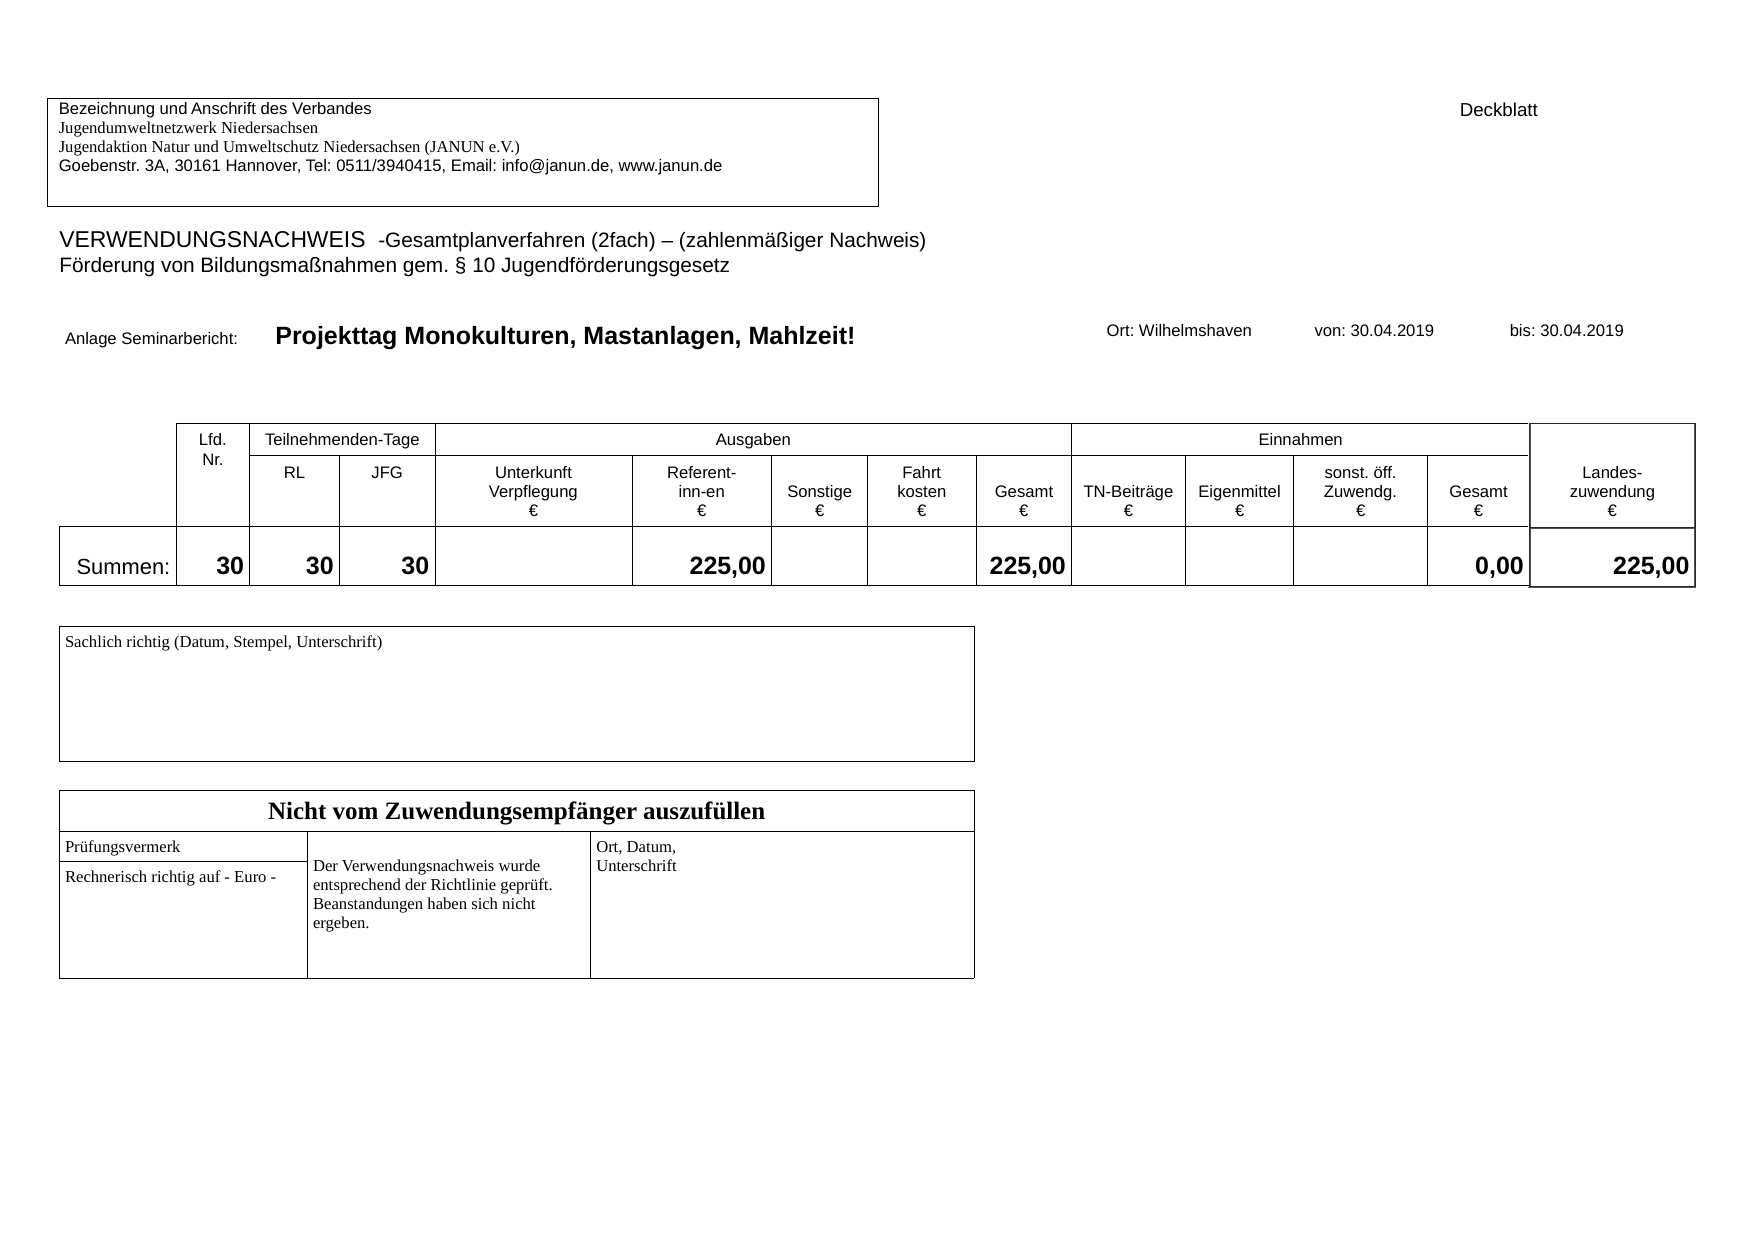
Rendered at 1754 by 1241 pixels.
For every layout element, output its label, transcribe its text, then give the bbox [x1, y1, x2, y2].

table_header Ort: Wilhelmshaven [1101, 315, 1309, 355]
table_header Anlage Seminarbericht: [59, 315, 269, 355]
table_cell sonst. öff. Zuwendg. € [1294, 456, 1427, 526]
table_header Deckblatt [1438, 98, 1711, 206]
table_header Einnahmen [1072, 424, 1528, 455]
table_cell 225,00 [977, 527, 1071, 585]
table_cell Eigenmittel € [1186, 456, 1293, 526]
table_header Sachlich richtig (Datum, Stempel, Unterschrift) [60, 627, 974, 761]
table_cell 225,00 [1531, 529, 1694, 585]
table_cell Unterkunft Verpflegung € [436, 456, 632, 526]
table_header Nicht vom Zuwendungsempfänger auszufüllen [60, 791, 974, 831]
table_cell 30 [250, 527, 339, 585]
table_cell Rechnerisch richtig auf - Euro - [60, 862, 307, 978]
table_header Teilnehmenden-Tage [250, 424, 435, 455]
table_header [879, 98, 1438, 206]
table_cell TN-Beiträge € [1072, 456, 1185, 526]
table_cell Fahrt kosten € [868, 456, 976, 526]
table_cell [436, 527, 632, 585]
table_cell [772, 527, 867, 585]
table_cell [1072, 527, 1185, 585]
table_cell RL [250, 456, 339, 526]
table_cell 0,00 [1428, 527, 1528, 585]
table_header Ausgaben [436, 424, 1071, 455]
table_header von: 30.04.2019 [1309, 315, 1504, 355]
table_cell 30 [177, 527, 249, 585]
table_cell Prüfungsvermerk [60, 832, 307, 861]
table_cell [1186, 527, 1293, 585]
text Förderung von Bildungsmaßnahmen gem. § 10 Jugendförderungsgesetz [59, 253, 1695, 277]
table_cell Der Verwendungsnachweis wurde entsprechend der Richtlinie geprüft. Beanstandungen haben sich nicht ergeben. [308, 832, 590, 978]
table_cell Ort, Datum, Unterschrift [591, 832, 974, 978]
table_cell Summen: [60, 527, 176, 585]
table_header Landes- zuwendung € [1531, 425, 1694, 526]
table_header [59, 423, 176, 526]
table_cell Referent- inn-en € [633, 456, 771, 526]
table_cell 30 [340, 527, 435, 585]
table_cell [868, 527, 976, 585]
table_header Bezeichnung und Anschrift des Verbandes Jugendumweltnetzwerk Niedersachsen Jugendaktion Natur und Umweltschutz Niedersachsen (JANUN e.V.) Goebenstr. 3A, 30161 Hannover, Tel: 0511/3940415, Email: info@janun.de, www.janun.de [48, 99, 878, 206]
table_cell Gesamt € [977, 456, 1071, 526]
table_cell 225,00 [633, 527, 771, 585]
table_cell JFG [340, 456, 435, 526]
table_header Projekttag Monokulturen, Mastanlagen, Mahlzeit! [270, 315, 1101, 355]
table_cell Sonstige € [772, 456, 867, 526]
table_cell [1294, 527, 1427, 585]
table_header Lfd. Nr. [177, 424, 249, 526]
text VERWENDUNGSNACHWEIS -Gesamtplanverfahren (2fach) – (zahlenmäßiger Nachweis) [59, 226, 1695, 253]
table_header bis: 30.04.2019 [1504, 315, 1695, 355]
table_cell Gesamt € [1428, 456, 1528, 526]
